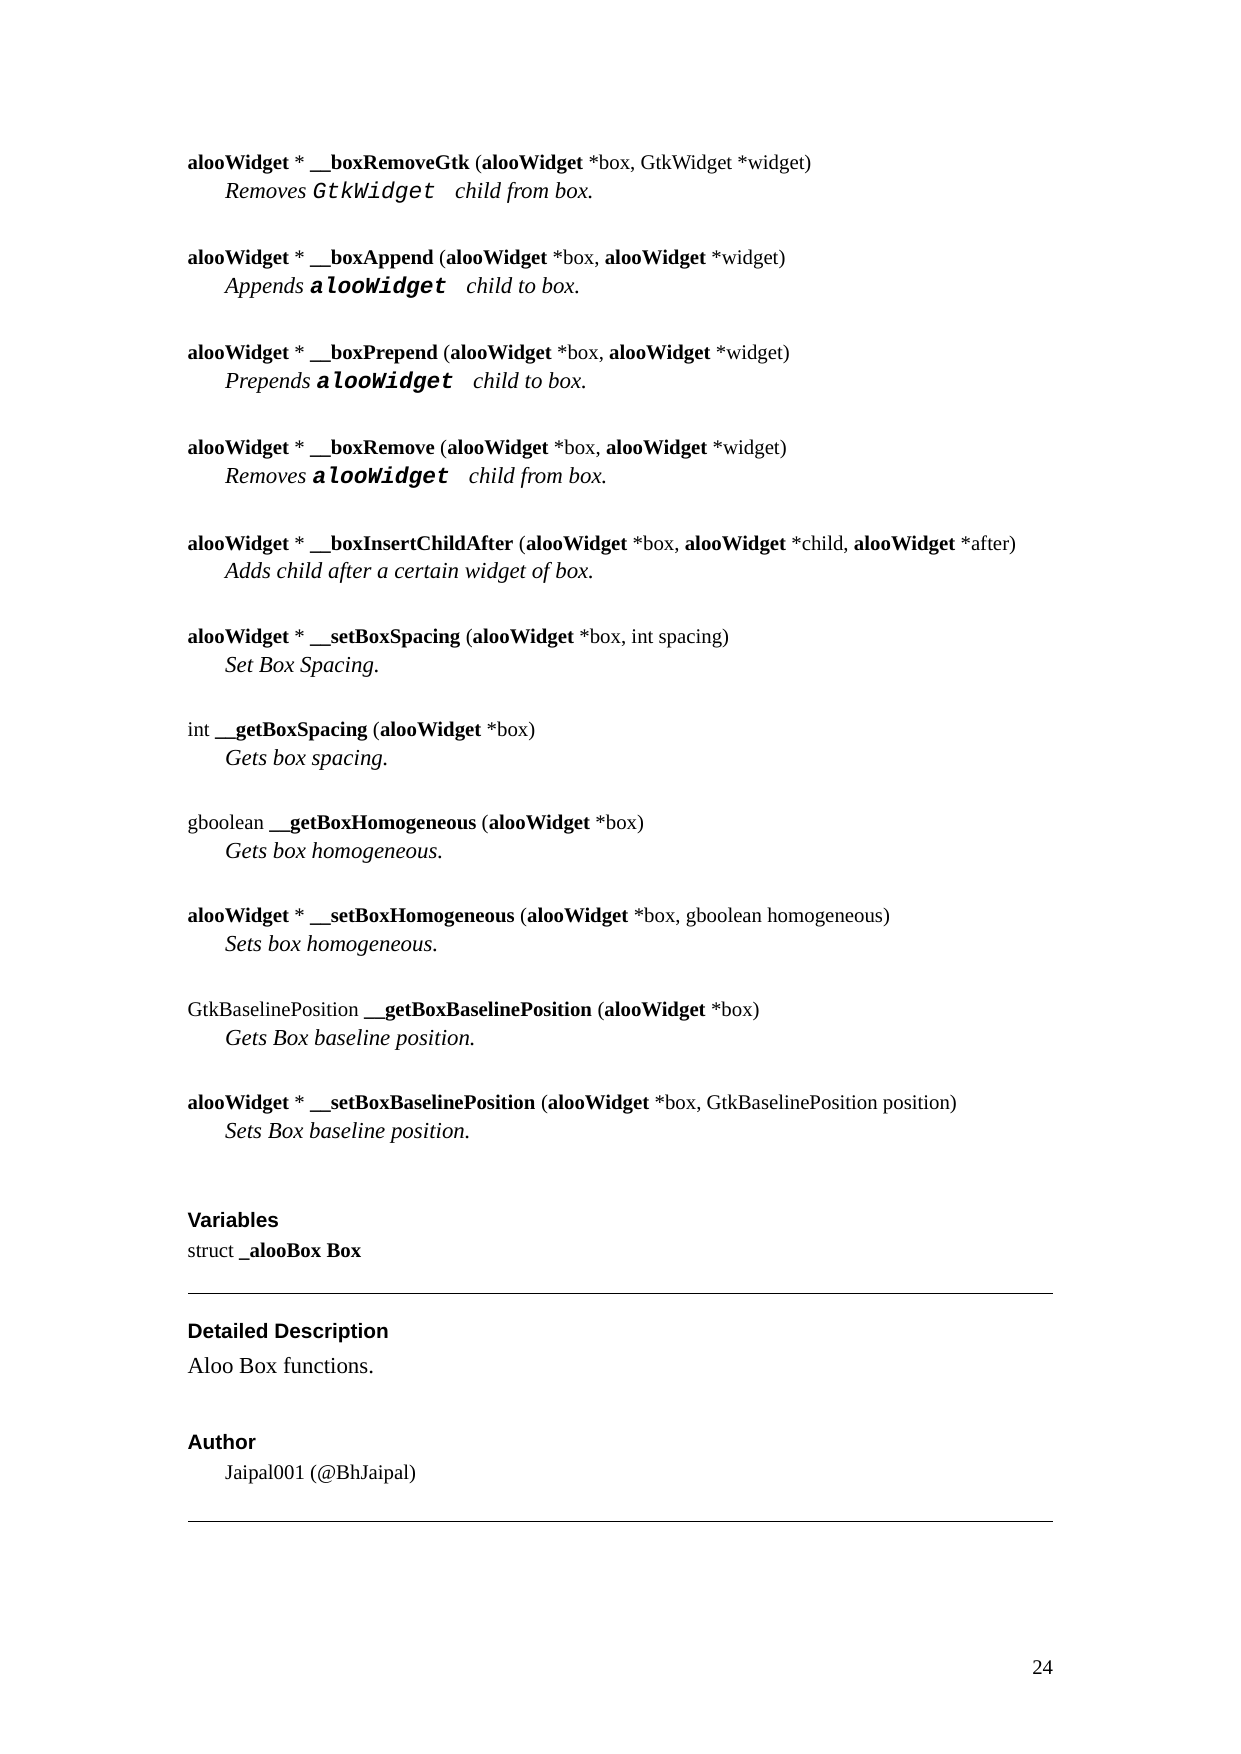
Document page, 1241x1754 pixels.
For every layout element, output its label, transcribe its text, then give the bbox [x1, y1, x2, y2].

subtitle Author [187, 1430, 1053, 1454]
list int __getBoxSpacing (alooWidget *box) [187, 717, 1053, 741]
list alooWidget * __boxRemove (alooWidget *box, alooWidget *widget) [187, 435, 1053, 459]
list gboolean __getBoxHomogeneous (alooWidget *box) [187, 810, 1053, 834]
text Sets Box baseline position. [225, 1117, 1053, 1143]
list alooWidget * __boxRemoveGtk (alooWidget *box, GtkWidget *widget) [187, 150, 1053, 174]
text Sets box homogeneous. [225, 931, 1053, 957]
text Set Box Spacing. [225, 651, 1053, 677]
list alooWidget * __boxPrepend (alooWidget *box, alooWidget *widget) [187, 340, 1053, 364]
list GtkBaselinePosition __getBoxBaselinePosition (alooWidget *box) [187, 997, 1053, 1021]
list alooWidget * __boxAppend (alooWidget *box, alooWidget *widget) [187, 245, 1053, 269]
text Gets Box baseline position. [225, 1024, 1053, 1050]
text Prepends alooWidget child to box. [225, 367, 1053, 396]
text Removes GtkWidget child from box. [225, 177, 1053, 205]
list alooWidget * __boxInsertChildAfter (alooWidget *box, alooWidget *child, alooWidget *after) [187, 530, 1053, 554]
text Aloo Box functions. [187, 1352, 1053, 1378]
text Gets box homogeneous. [225, 837, 1053, 864]
list alooWidget * __setBoxHomogeneous (alooWidget *box, gboolean homogeneous) [187, 903, 1053, 927]
subtitle Detailed Description [187, 1319, 1053, 1343]
text Jaipal001 (@BhJaipal) [225, 1460, 1053, 1484]
subtitle Variables [187, 1208, 1053, 1232]
text Gets box spacing. [225, 744, 1053, 770]
text Appends alooWidget child to box. [225, 272, 1053, 301]
text Adds child after a certain widget of box. [225, 558, 1053, 584]
list alooWidget * __setBoxBaselinePosition (alooWidget *box, GtkBaselinePosition position) [187, 1090, 1053, 1114]
text Removes alooWidget child from box. [225, 462, 1053, 491]
list struct _alooBox Box [187, 1238, 1053, 1262]
list alooWidget * __setBoxSpacing (alooWidget *box, int spacing) [187, 624, 1053, 648]
